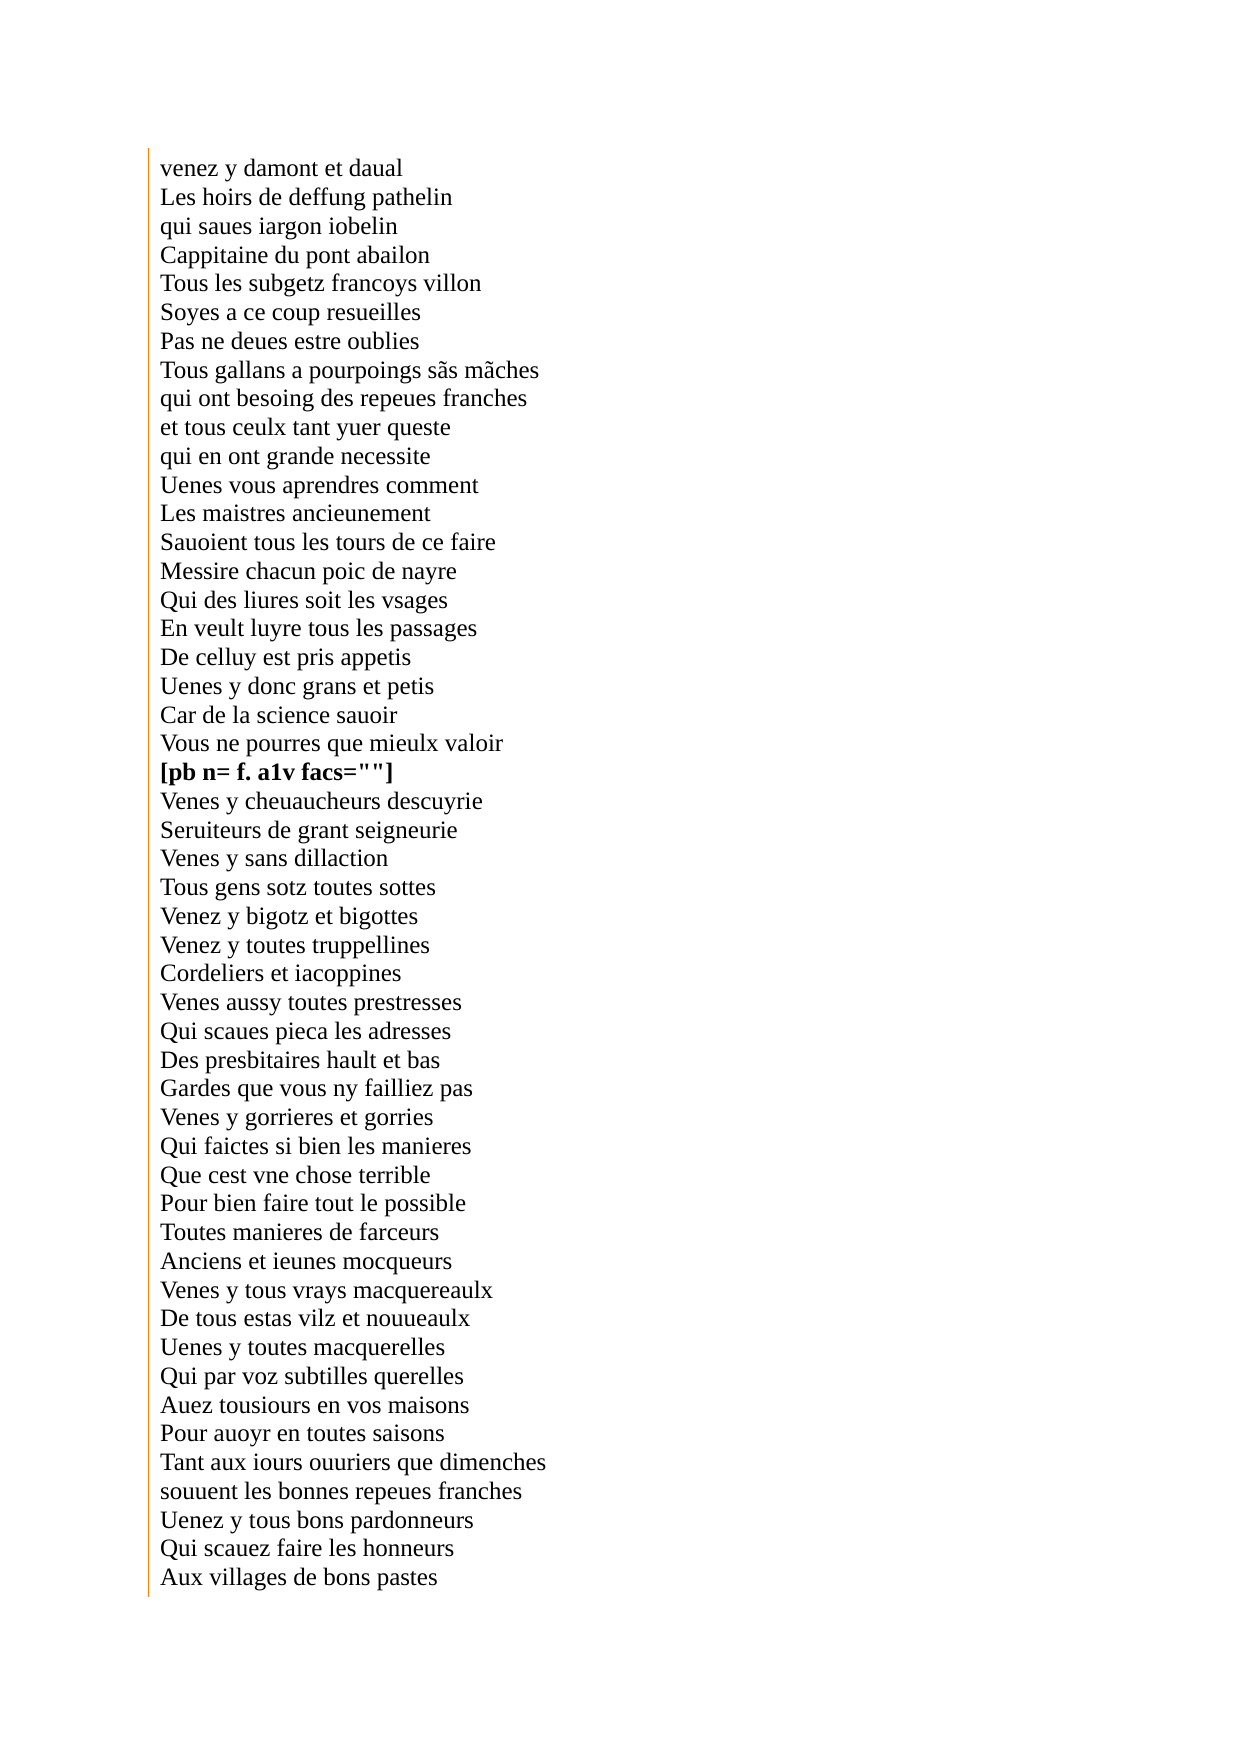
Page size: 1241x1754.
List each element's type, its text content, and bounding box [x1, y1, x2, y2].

text qui en ont grande necessite [149, 441, 1093, 470]
text De tous estas vilz et nouueaulx [149, 1303, 1093, 1332]
text Venes y cheuaucheurs descuyrie [149, 786, 1093, 815]
text Tous gallans a pourpoings sãs mãches [149, 355, 1093, 383]
text Cappitaine du pont abailon [149, 240, 1093, 268]
text Car de la science sauoir [149, 700, 1093, 728]
text Qui scauez faire les honneurs [149, 1533, 1093, 1562]
text Qui par voz subtilles querelles [149, 1361, 1093, 1390]
text Sauoient tous les tours de ce faire [149, 527, 1093, 556]
text Vous ne pourres que mieulx valoir [149, 728, 1093, 757]
text Venes y tous vrays macquereaulx [149, 1275, 1093, 1303]
text Anciens et ieunes mocqueurs [149, 1246, 1093, 1275]
text Soyes a ce coup resueilles [149, 297, 1093, 326]
text Seruiteurs de grant seigneurie [149, 815, 1093, 843]
text Uenes vous aprendres comment [149, 470, 1093, 498]
text et tous ceulx tant yuer queste [149, 412, 1093, 441]
text Venes y sans dillaction [149, 843, 1093, 872]
text Gardes que vous ny failliez pas [149, 1073, 1093, 1102]
text Uenes y donc grans et petis [149, 671, 1093, 700]
text Que cest vne chose terrible [149, 1160, 1093, 1188]
text qui ont besoing des repeues franches [149, 383, 1093, 412]
text souuent les bonnes repeues franches [149, 1476, 1093, 1505]
text Les maistres ancieunement [149, 498, 1093, 527]
text Des presbitaires hault et bas [149, 1045, 1093, 1073]
text Venez y bigotz et bigottes [149, 901, 1093, 930]
text Aux villages de bons pastes [149, 1562, 1093, 1597]
text Tous les subgetz francoys villon [149, 268, 1093, 297]
text Cordeliers et iacoppines [149, 958, 1093, 987]
text Toutes manieres de farceurs [149, 1217, 1093, 1246]
text venez y damont et daual [149, 148, 1093, 182]
text Qui des liures soit les vsages [149, 585, 1093, 613]
text Tant aux iours ouuriers que dimenches [149, 1447, 1093, 1476]
text Qui scaues pieca les adresses [149, 1016, 1093, 1045]
text Venes aussy toutes prestresses [149, 987, 1093, 1016]
text Les hoirs de deffung pathelin [149, 182, 1093, 211]
text Auez tousiours en vos maisons [149, 1390, 1093, 1418]
text Venes y gorrieres et gorries [149, 1102, 1093, 1131]
text En veult luyre tous les passages [149, 613, 1093, 642]
text Qui faictes si bien les manieres [149, 1131, 1093, 1160]
text Uenes y toutes macquerelles [149, 1332, 1093, 1361]
text Pour auoyr en toutes saisons [149, 1418, 1093, 1447]
text Pour bien faire tout le possible [149, 1188, 1093, 1217]
text De celluy est pris appetis [149, 642, 1093, 671]
text Messire chacun poic de nayre [149, 556, 1093, 585]
text [pb n= f. a1v facs=""] [149, 757, 1093, 786]
text Tous gens sotz toutes sottes [149, 872, 1093, 901]
text qui saues iargon iobelin [149, 211, 1093, 240]
text Uenez y tous bons pardonneurs [149, 1505, 1093, 1533]
text Pas ne deues estre oublies [149, 326, 1093, 355]
text Venez y toutes truppellines [149, 930, 1093, 958]
